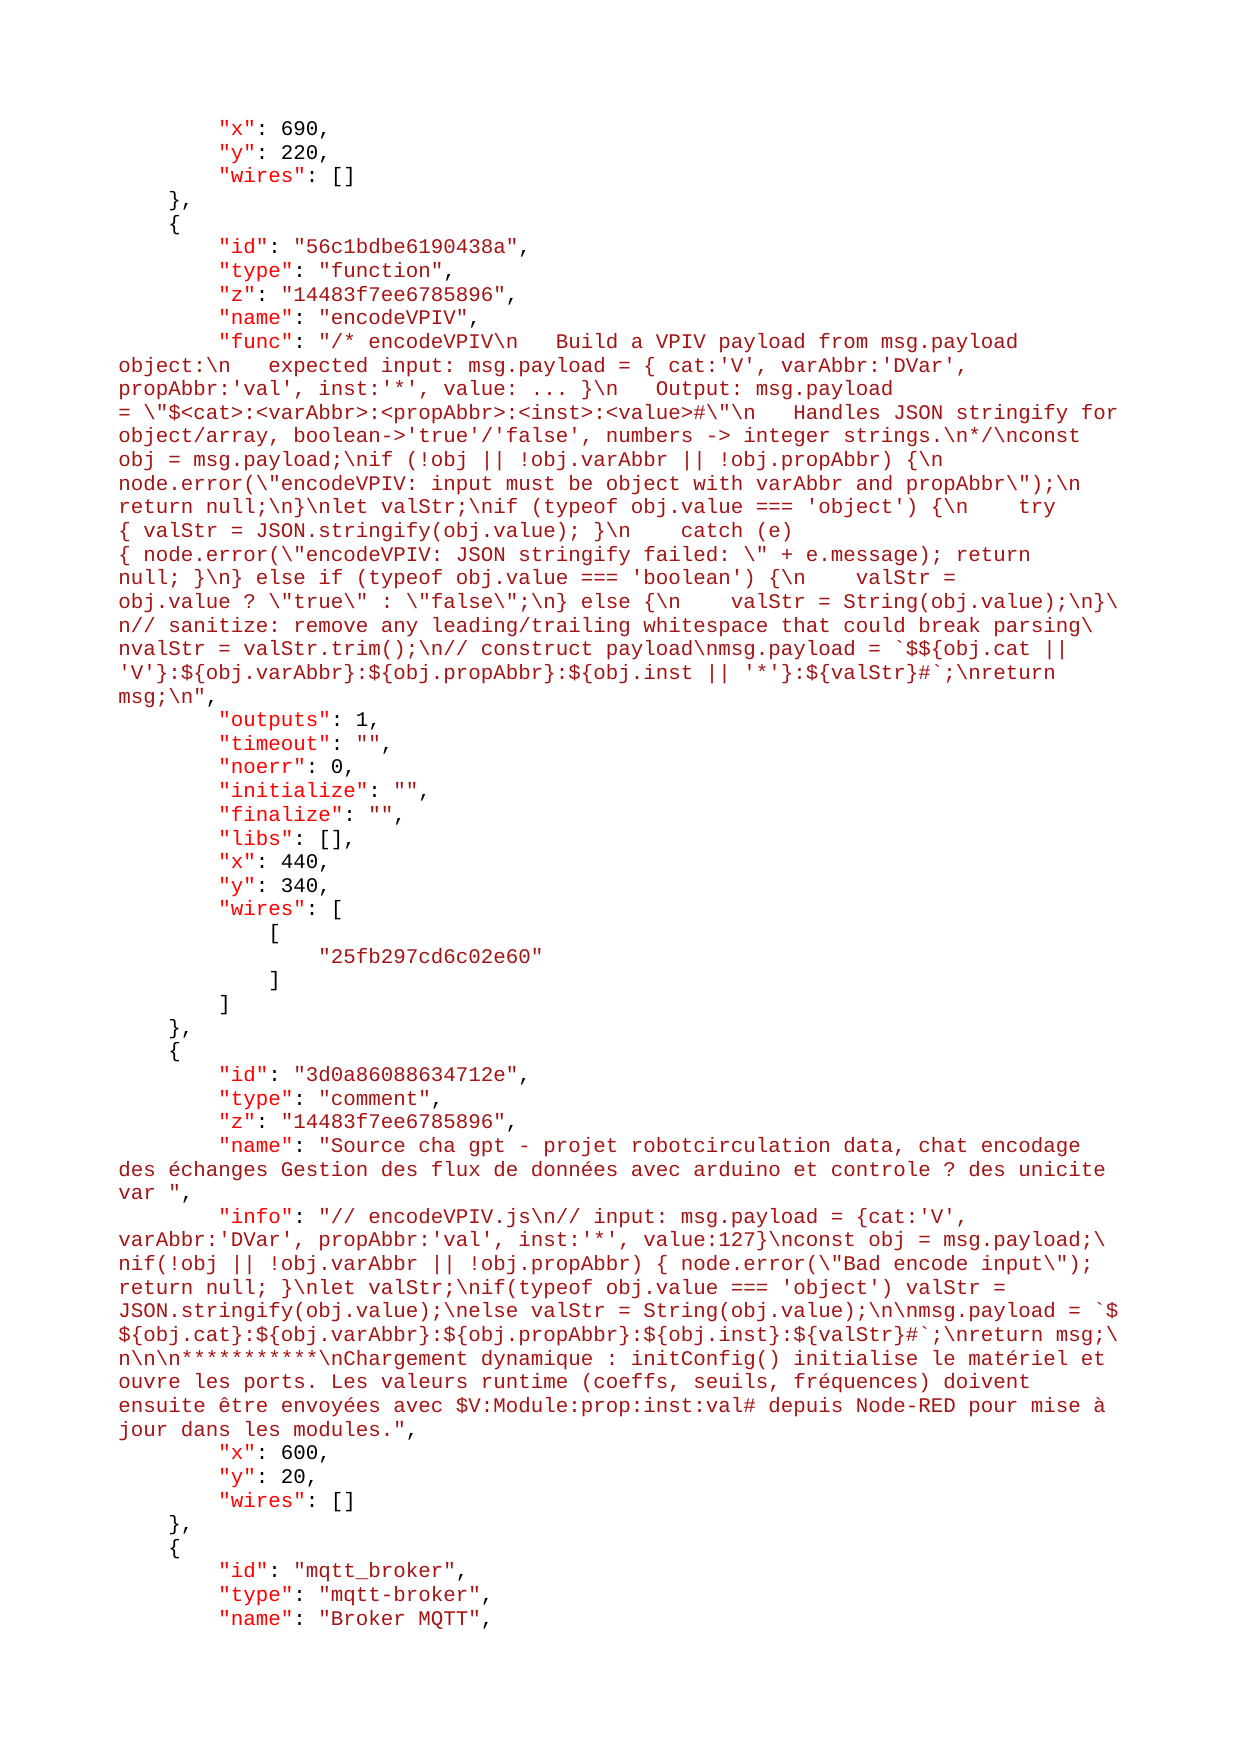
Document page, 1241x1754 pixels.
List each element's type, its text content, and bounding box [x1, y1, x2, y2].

text "name": "encodeVPIV", [118, 307, 1122, 331]
text ] [118, 993, 1122, 1017]
text "id": "56c1bdbe6190438a", [118, 236, 1122, 260]
text "timeout": "", [118, 733, 1122, 757]
text ] [118, 969, 1122, 993]
text }, [118, 189, 1122, 213]
text "noerr": 0, [118, 757, 1122, 780]
text "x": 440, [118, 851, 1122, 875]
text "wires": [] [118, 165, 1122, 189]
text "initialize": "", [118, 780, 1122, 804]
text { [118, 1040, 1122, 1064]
text "id": "3d0a86088634712e", [118, 1064, 1122, 1088]
text "name": "Source cha gpt - projet robotcirculation data, chat encodage des échanges Gestion des flux de données avec arduino et controle ? des unicite var ", [118, 1135, 1122, 1206]
text "y": 340, [118, 875, 1122, 898]
text "z": "14483f7ee6785896", [118, 1111, 1122, 1135]
text "x": 600, [118, 1442, 1122, 1466]
text "type": "function", [118, 260, 1122, 284]
text "y": 20, [118, 1466, 1122, 1489]
text { [118, 213, 1122, 236]
text "outputs": 1, [118, 709, 1122, 733]
text "wires": [] [118, 1489, 1122, 1513]
text { [118, 1537, 1122, 1561]
text "type": "mqtt-broker", [118, 1584, 1122, 1608]
text "func": "/* encodeVPIV\n Build a VPIV payload from msg.payload object:\n expected input: msg.payload = { cat:'V', varAbbr:'DVar', propAbbr:'val', inst:'*', value: ... }\n Output: msg.payload = \"$<cat>:<varAbbr>:<propAbbr>:<inst>:<value>#\"\n Handles JSON stringify for object/array, boolean->'true'/'false', numbers -> integer strings.\n*/\nconst obj = msg.payload;\nif (!obj || !obj.varAbbr || !obj.propAbbr) {\n node.error(\"encodeVPIV: input must be object with varAbbr and propAbbr\");\n return null;\n}\nlet valStr;\nif (typeof obj.value === 'object') {\n try { valStr = JSON.stringify(obj.value); }\n catch (e) { node.error(\"encodeVPIV: JSON stringify failed: \" + e.message); return null; }\n} else if (typeof obj.value === 'boolean') {\n valStr = obj.value ? \"true\" : \"false\";\n} else {\n valStr = String(obj.value);\n}\n// sanitize: remove any leading/trailing whitespace that could break parsing\nvalStr = valStr.trim();\n// construct payload\nmsg.payload = `$${obj.cat || 'V'}:${obj.varAbbr}:${obj.propAbbr}:${obj.inst || '*'}:${valStr}#`;\nreturn msg;\n", [118, 331, 1122, 709]
text "name": "Broker MQTT", [118, 1608, 1122, 1631]
text "25fb297cd6c02e60" [118, 946, 1122, 969]
text "z": "14483f7ee6785896", [118, 284, 1122, 307]
text "x": 690, [118, 118, 1122, 142]
text }, [118, 1513, 1122, 1537]
text "wires": [ [118, 898, 1122, 922]
text "finalize": "", [118, 804, 1122, 827]
text "libs": [], [118, 827, 1122, 851]
text [ [118, 922, 1122, 946]
text "type": "comment", [118, 1088, 1122, 1111]
text "id": "mqtt_broker", [118, 1561, 1122, 1584]
text }, [118, 1017, 1122, 1040]
text "info": "// encodeVPIV.js\n// input: msg.payload = {cat:'V', varAbbr:'DVar', propAbbr:'val', inst:'*', value:127}\nconst obj = msg.payload;\nif(!obj || !obj.varAbbr || !obj.propAbbr) { node.error(\"Bad encode input\"); return null; }\nlet valStr;\nif(typeof obj.value === 'object') valStr = JSON.stringify(obj.value);\nelse valStr = String(obj.value);\n\nmsg.payload = `$${obj.cat}:${obj.varAbbr}:${obj.propAbbr}:${obj.inst}:${valStr}#`;\nreturn msg;\n\n\n***********\nChargement dynamique : initConfig() initialise le matériel et ouvre les ports. Les valeurs runtime (coeffs, seuils, fréquences) doivent ensuite être envoyées avec $V:Module:prop:inst:val# depuis Node-RED pour mise à jour dans les modules.", [118, 1206, 1122, 1442]
text "y": 220, [118, 142, 1122, 165]
